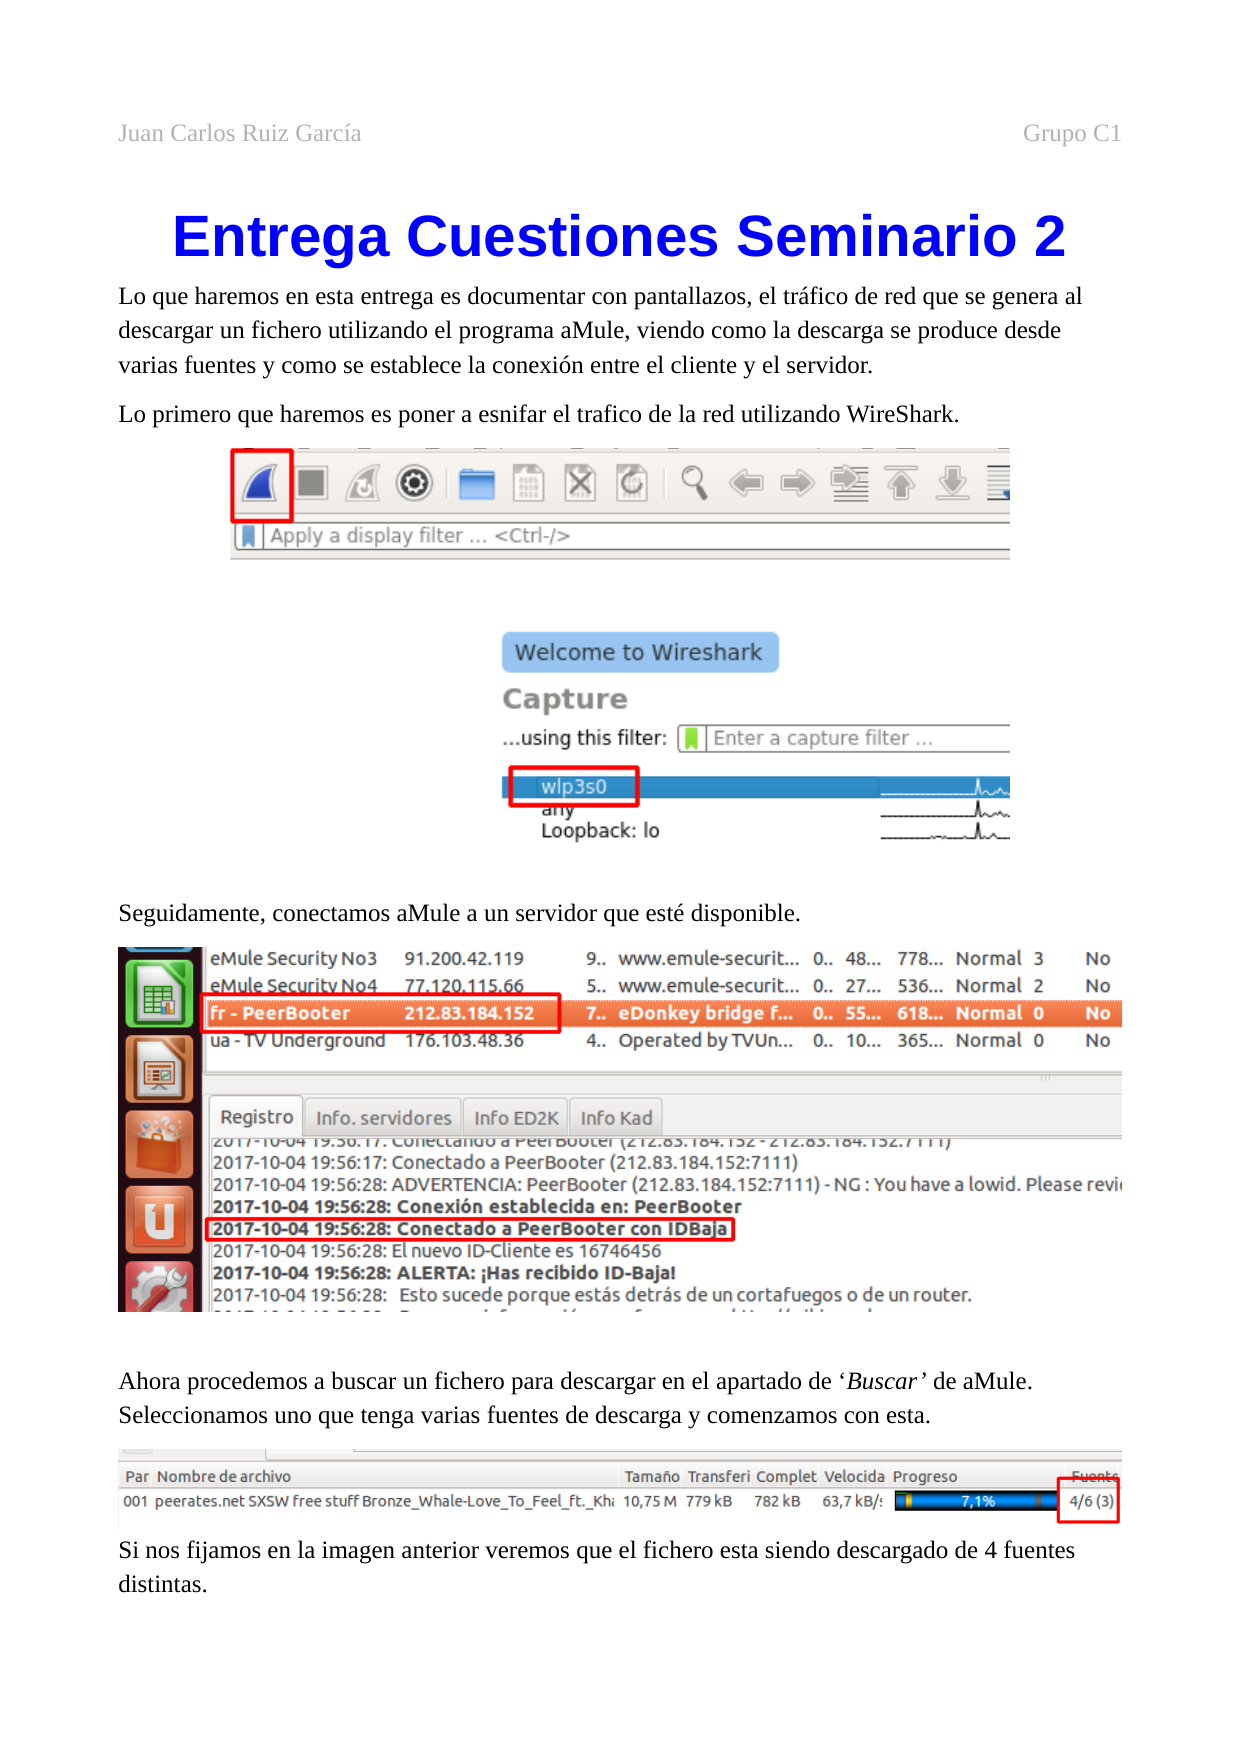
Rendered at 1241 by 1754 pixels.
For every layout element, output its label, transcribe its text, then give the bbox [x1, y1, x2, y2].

text Si nos fijamos en la imagen anterior veremos que el fichero esta siendo descargado de 4 fuentes distintas. [118, 1530, 1122, 1598]
title Entrega Cuestiones Seminario 2 [118, 201, 1122, 268]
text Seguidamente, conectamos aMule a un servidor que esté disponible. [118, 898, 1122, 927]
picture [230, 448, 1010, 844]
text Lo primero que haremos es poner a esnifar el trafico de la red utilizando WireShark. [118, 399, 1122, 428]
picture [118, 1449, 1123, 1530]
picture [118, 947, 1123, 1312]
text Ahora procedemos a buscar un fichero para descargar en el apartado de ‘Buscar’ de aMule. Seleccionamos uno que tenga varias fuentes de descarga y comenzamos con esta. [118, 1366, 1122, 1429]
text Lo que haremos en esta entrega es documentar con pantallazos, el tráfico de red que se genera al descargar un fichero utilizando el programa aMule, viendo como la descarga se produce desde varias fuentes y como se establece la conexión entre el cliente y el servidor. [118, 281, 1122, 379]
